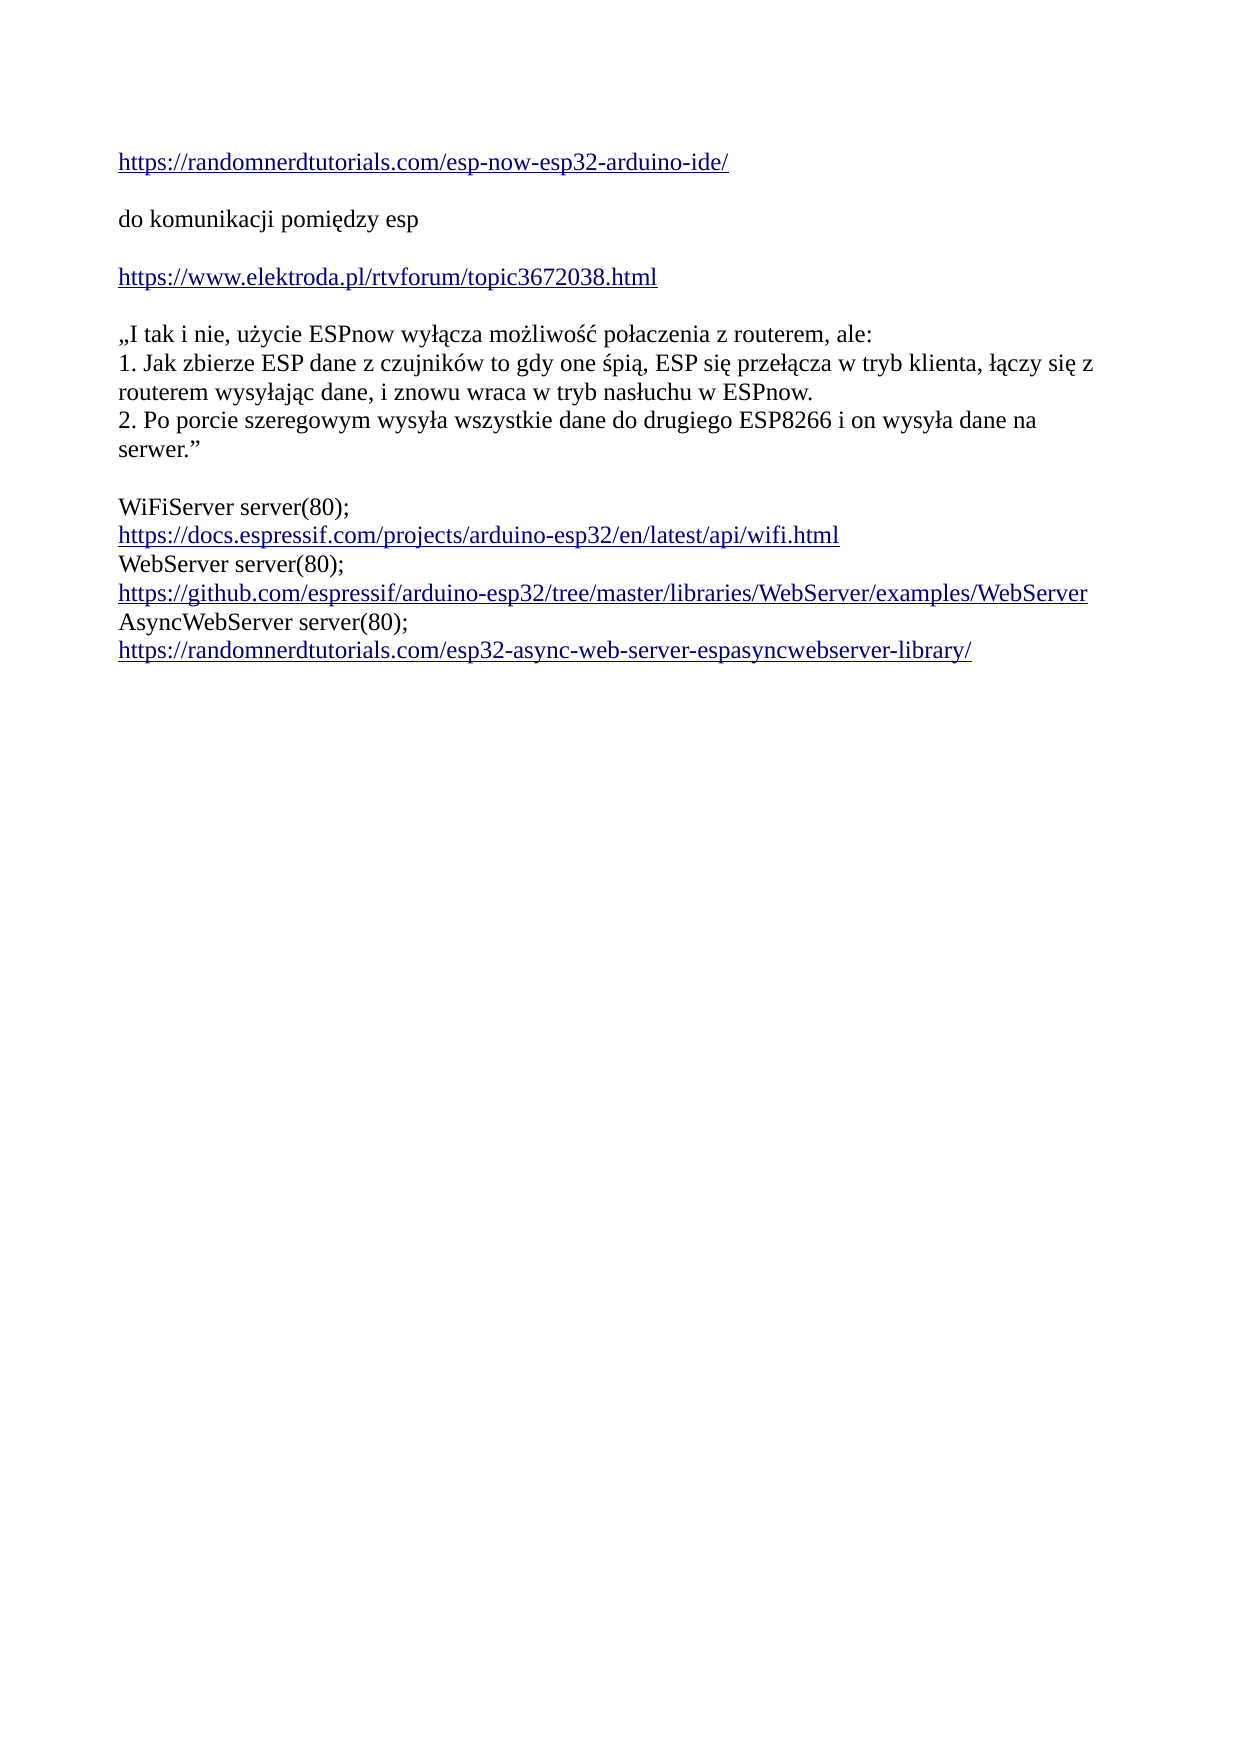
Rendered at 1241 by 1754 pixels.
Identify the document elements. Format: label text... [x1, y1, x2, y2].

text WebServer server(80); [118, 549, 1122, 578]
text do komunikacji pomiędzy esp [118, 204, 1122, 233]
text AsyncWebServer server(80); [118, 607, 1122, 636]
text WiFiServer server(80); [118, 492, 1122, 521]
text https://github.com/espressif/arduino-esp32/tree/master/libraries/WebServer/examples/WebServer [118, 578, 1122, 607]
text https://randomnerdtutorials.com/esp-now-esp32-arduino-ide/ [118, 147, 1122, 176]
text https://docs.espressif.com/projects/arduino-esp32/en/latest/api/wifi.html [118, 521, 1122, 549]
text https://www.elektroda.pl/rtvforum/topic3672038.html [118, 262, 1122, 291]
text „I tak i nie, użycie ESPnow wyłącza możliwość połaczenia z routerem, ale: 1. Jak zbierze ESP dane z czujników to gdy one śpią, ESP się przełącza w tryb klienta, łączy się z routerem wysyłając dane, i znowu wraca w tryb nasłuchu w ESPnow. 2. Po porcie szeregowym wysyła wszystkie dane do drugiego ESP8266 i on wysyła dane na serwer.” [118, 319, 1122, 463]
text https://randomnerdtutorials.com/esp32-async-web-server-espasyncwebserver-library/ [118, 636, 1122, 664]
